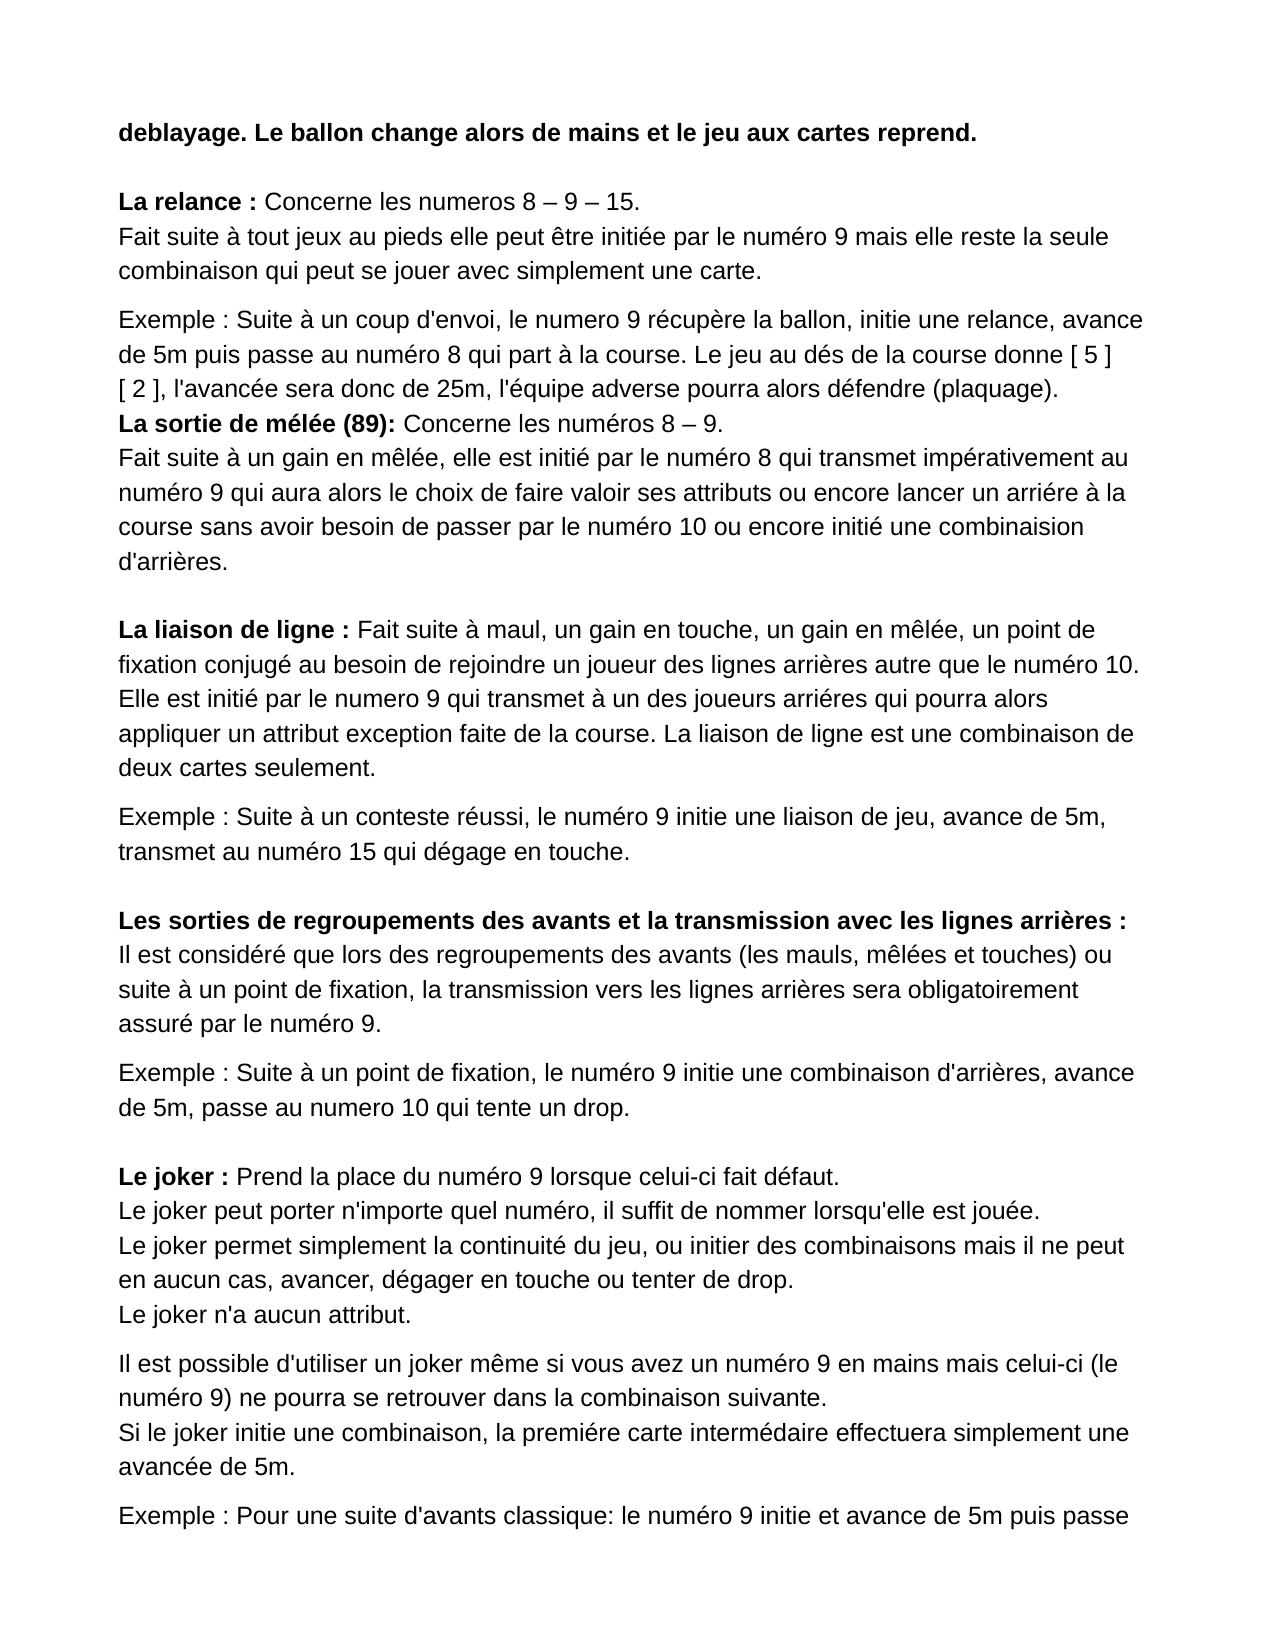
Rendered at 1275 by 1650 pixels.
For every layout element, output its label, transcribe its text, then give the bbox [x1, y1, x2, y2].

text Exemple : Suite à un conteste réussi, le numéro 9 initie une liaison de jeu, avance de 5m, transmet au numéro 15 qui dégage en touche. Les sorties de regroupements des avants et la transmission avec les lignes arrières : Il est considéré que lors des regroupements des avants (les mauls, mêlées et touches) ou suite à un point de fixation, la transmission vers les lignes arrières sera obligatoirement assuré par le numéro 9. [118, 802, 1157, 1038]
text Exemple : Pour une suite d'avants classique: le numéro 9 initie et avance de 5m puis passe [118, 1501, 1157, 1530]
text deblayage. Le ballon change alors de mains et le jeu aux cartes reprend. La relance : Concerne les numeros 8 – 9 – 15. Fait suite à tout jeux au pieds elle peut être initiée par le numéro 9 mais elle reste la seule combinaison qui peut se jouer avec simplement une carte. [118, 118, 1157, 285]
text Exemple : Suite à un coup d'envoi, le numero 9 récupère la ballon, initie une relance, avance de 5m puis passe au numéro 8 qui part à la course. Le jeu au dés de la course donne [ 5 ] [ 2 ], l'avancée sera donc de 25m, l'équipe adverse pourra alors défendre (plaquage). La sortie de mélée (89): Concerne les numéros 8 – 9. Fait suite à un gain en mêlée, elle est initié par le numéro 8 qui transmet impérativement au numéro 9 qui aura alors le choix de faire valoir ses attributs ou encore lancer un arriére à la course sans avoir besoin de passer par le numéro 10 ou encore initié une combinaision d'arrières. La liaison de ligne : Fait suite à maul, un gain en touche, un gain en mêlée, un point de fixation conjugé au besoin de rejoindre un joueur des lignes arrières autre que le numéro 10. Elle est initié par le numero 9 qui transmet à un des joueurs arriéres qui pourra alors appliquer un attribut exception faite de la course. La liaison de ligne est une combinaison de deux cartes seulement. [118, 305, 1157, 782]
text Il est possible d'utiliser un joker même si vous avez un numéro 9 en mains mais celui-ci (le numéro 9) ne pourra se retrouver dans la combinaison suivante. Si le joker initie une combinaison, la premiére carte intermédaire effectuera simplement une avancée de 5m. [118, 1349, 1157, 1481]
text Exemple : Suite à un point de fixation, le numéro 9 initie une combinaison d'arrières, avance de 5m, passe au numero 10 qui tente un drop. Le joker : Prend la place du numéro 9 lorsque celui-ci fait défaut. Le joker peut porter n'importe quel numéro, il suffit de nommer lorsqu'elle est jouée. Le joker permet simplement la continuité du jeu, ou initier des combinaisons mais il ne peut en aucun cas, avancer, dégager en touche ou tenter de drop. Le joker n'a aucun attribut. [118, 1058, 1157, 1328]
